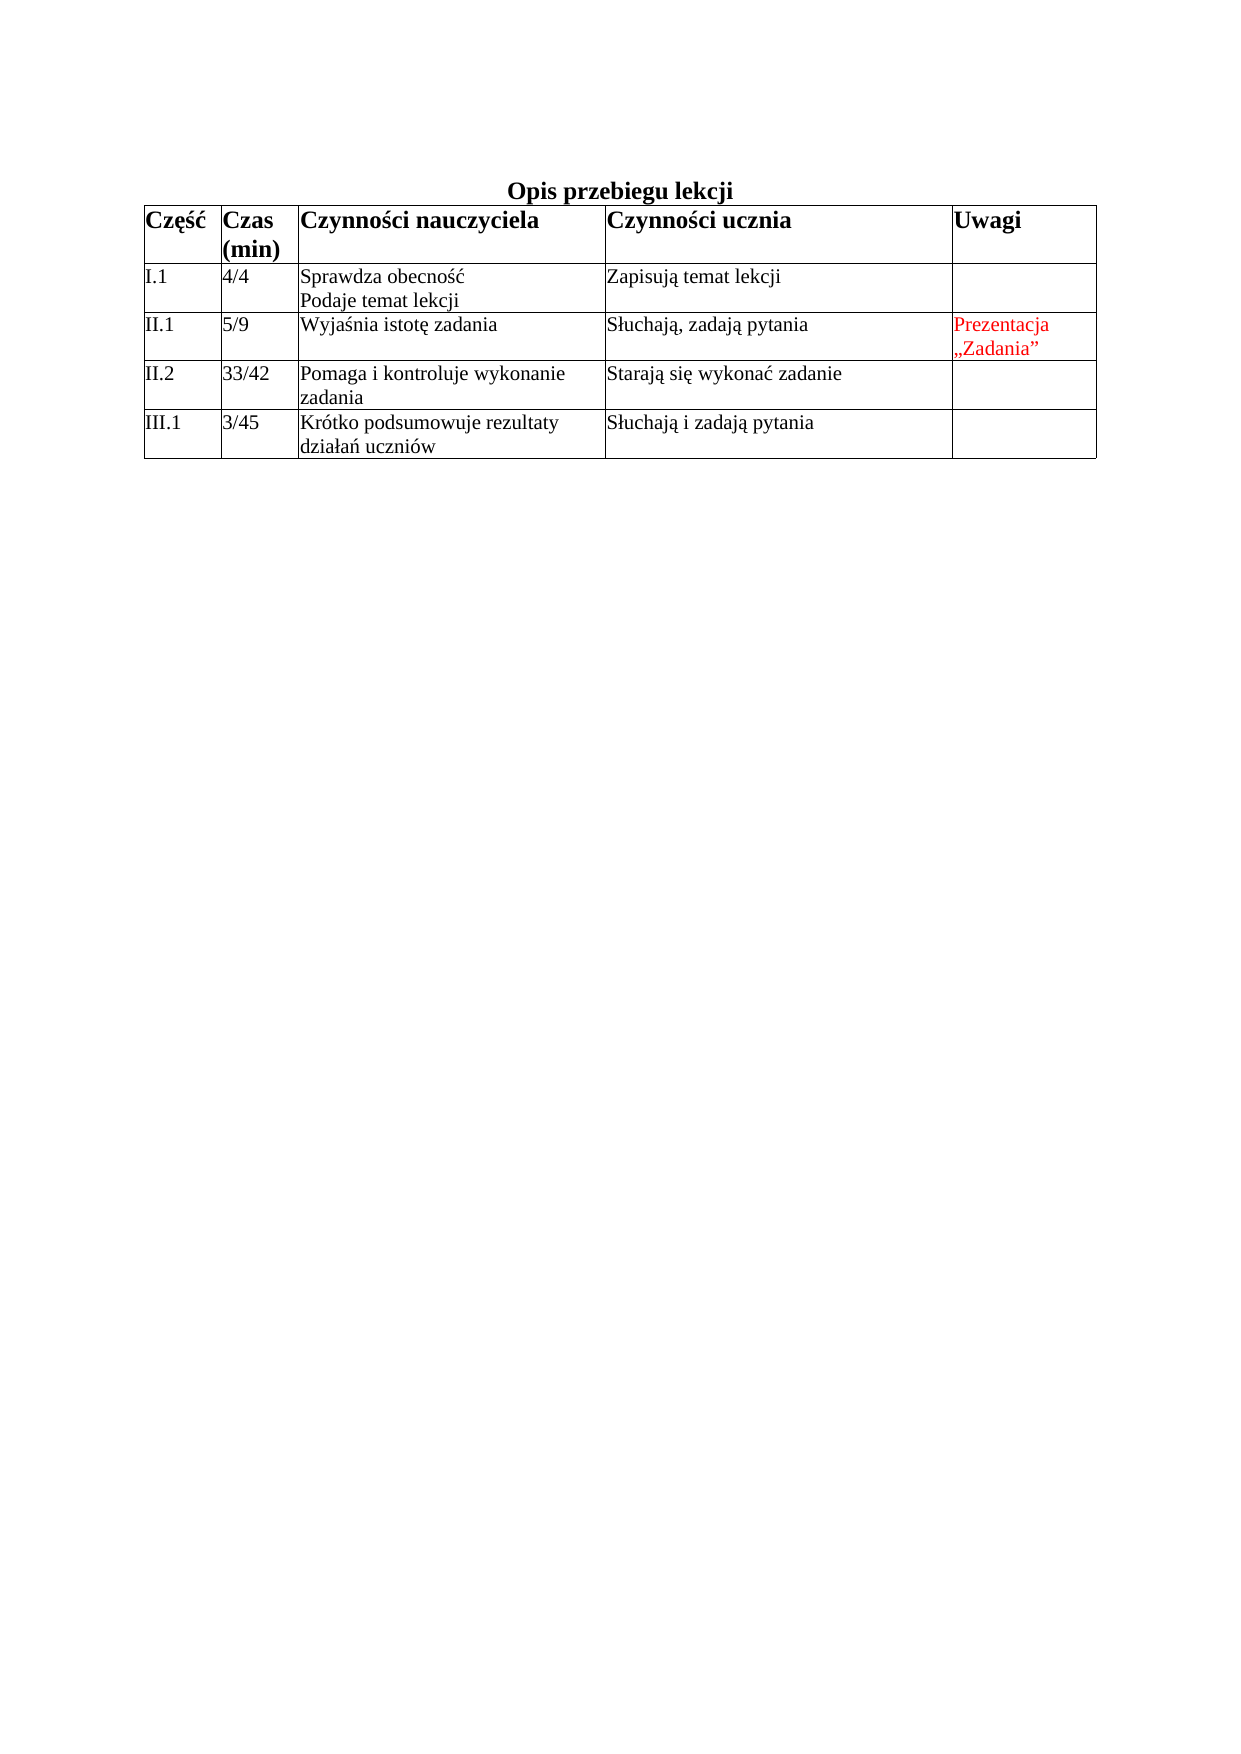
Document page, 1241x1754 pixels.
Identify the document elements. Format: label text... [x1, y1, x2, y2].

table_cell Wyjaśnia istotę zadania [299, 313, 605, 360]
table_cell 5/9 [222, 313, 298, 360]
table_cell III.1 [145, 410, 221, 458]
table_cell Krótko podsumowuje rezultaty działań uczniów [299, 410, 605, 458]
table_cell Słuchają i zadają pytania [606, 410, 952, 458]
table_cell II.1 [145, 313, 221, 360]
table_cell Prezentacja „Zadania” [953, 313, 1096, 360]
text Opis przebiegu lekcji [150, 176, 1090, 205]
table_header Czynności ucznia [606, 206, 952, 263]
table_header Czynności nauczyciela [299, 206, 605, 263]
table_cell [953, 264, 1096, 312]
table_cell I.1 [145, 264, 221, 312]
table_header Część [145, 206, 221, 263]
table_cell Zapisują temat lekcji [606, 264, 952, 312]
table_header Uwagi [953, 206, 1096, 263]
table_cell II.2 [145, 361, 221, 409]
table_cell 33/42 [222, 361, 298, 409]
table_header Czas (min) [222, 206, 298, 263]
table_cell Sprawdza obecność Podaje temat lekcji [299, 264, 605, 312]
table_cell [953, 410, 1096, 458]
table_cell Starają się wykonać zadanie [606, 361, 952, 409]
table_cell 3/45 [222, 410, 298, 458]
table_cell [953, 361, 1096, 409]
table_cell 4/4 [222, 264, 298, 312]
table_cell Słuchają, zadają pytania [606, 313, 952, 360]
table_cell Pomaga i kontroluje wykonanie zadania [299, 361, 605, 409]
